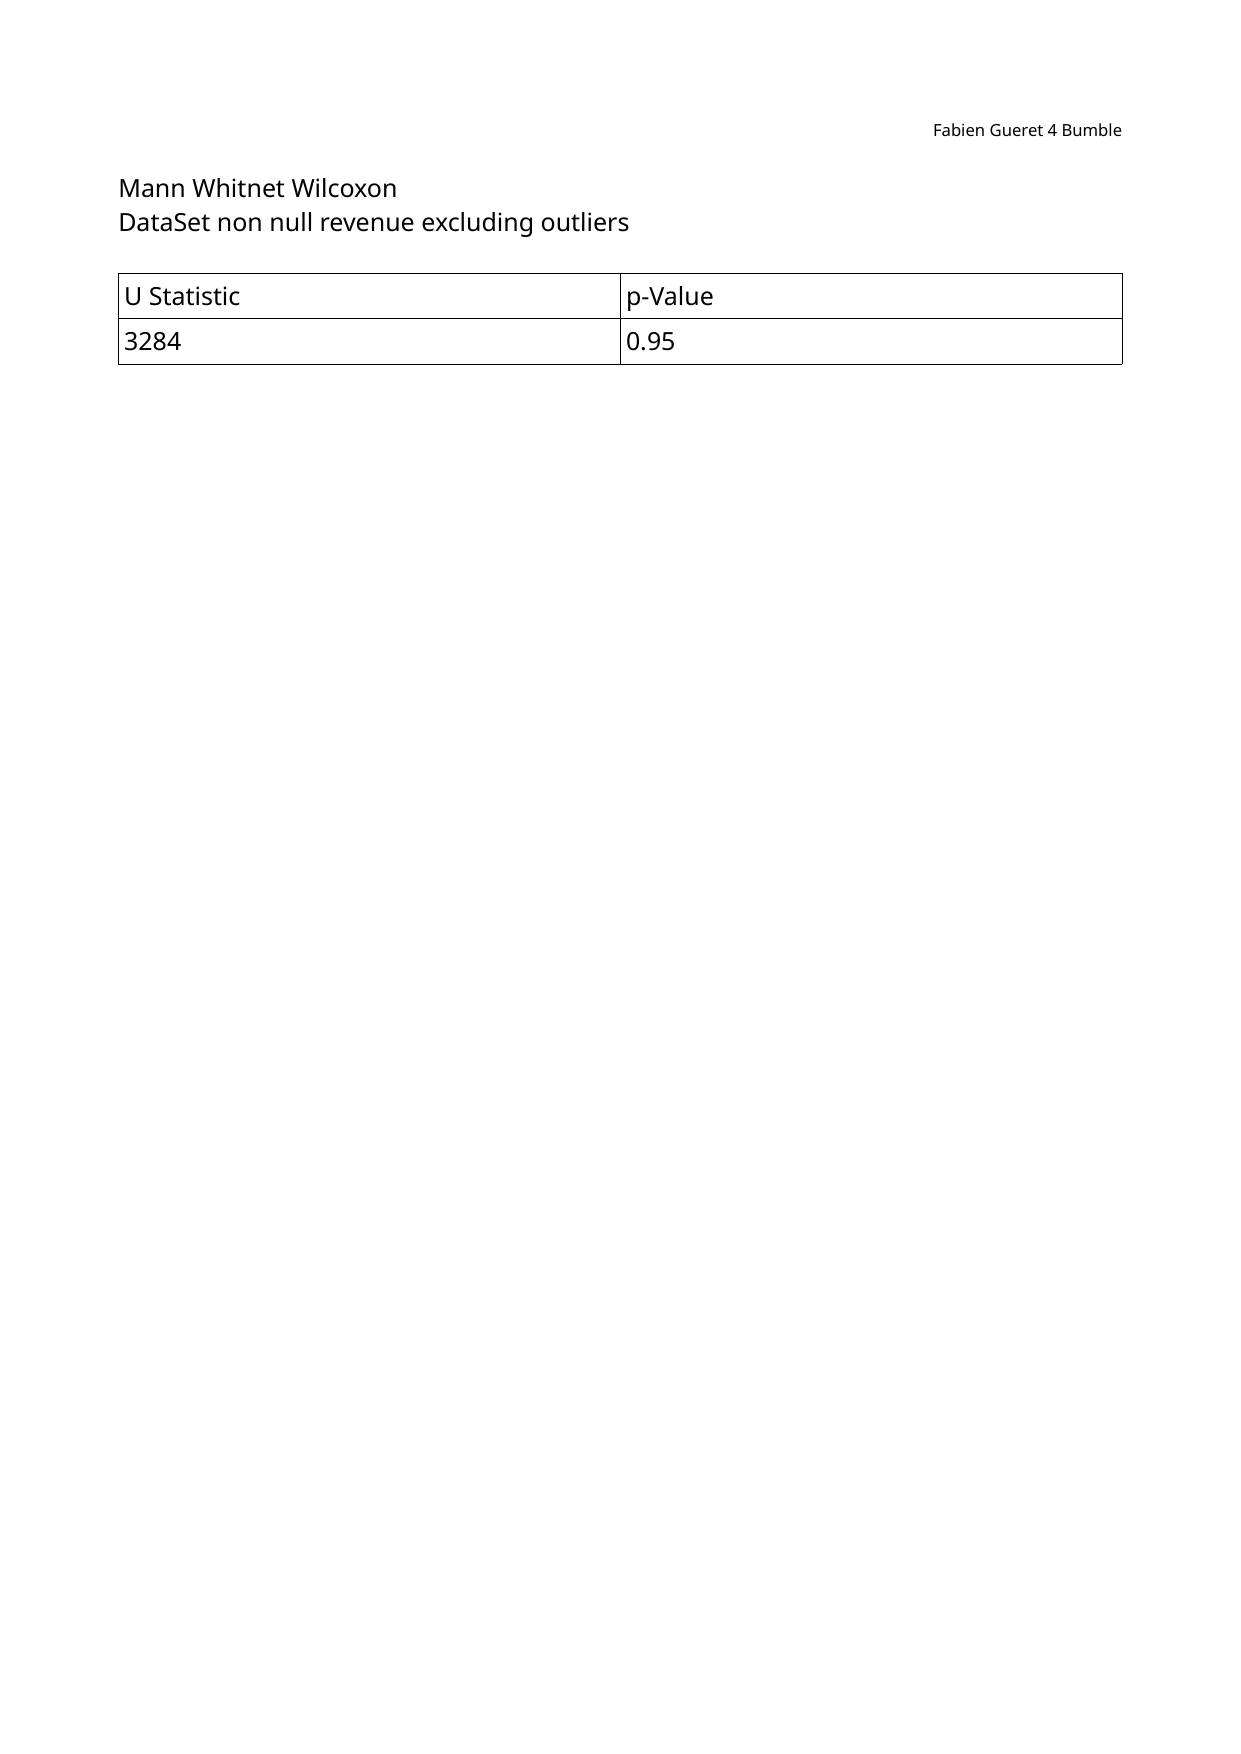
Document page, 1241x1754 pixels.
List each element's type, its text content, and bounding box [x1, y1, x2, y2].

text DataSet non null revenue excluding outliers [118, 204, 1122, 238]
table_header p-Value [621, 274, 1122, 318]
table_cell 3284 [119, 319, 620, 364]
text Mann Whitnet Wilcoxon [118, 170, 1122, 204]
table_header U Statistic [119, 274, 620, 318]
table_cell 0.95 [621, 319, 1122, 364]
